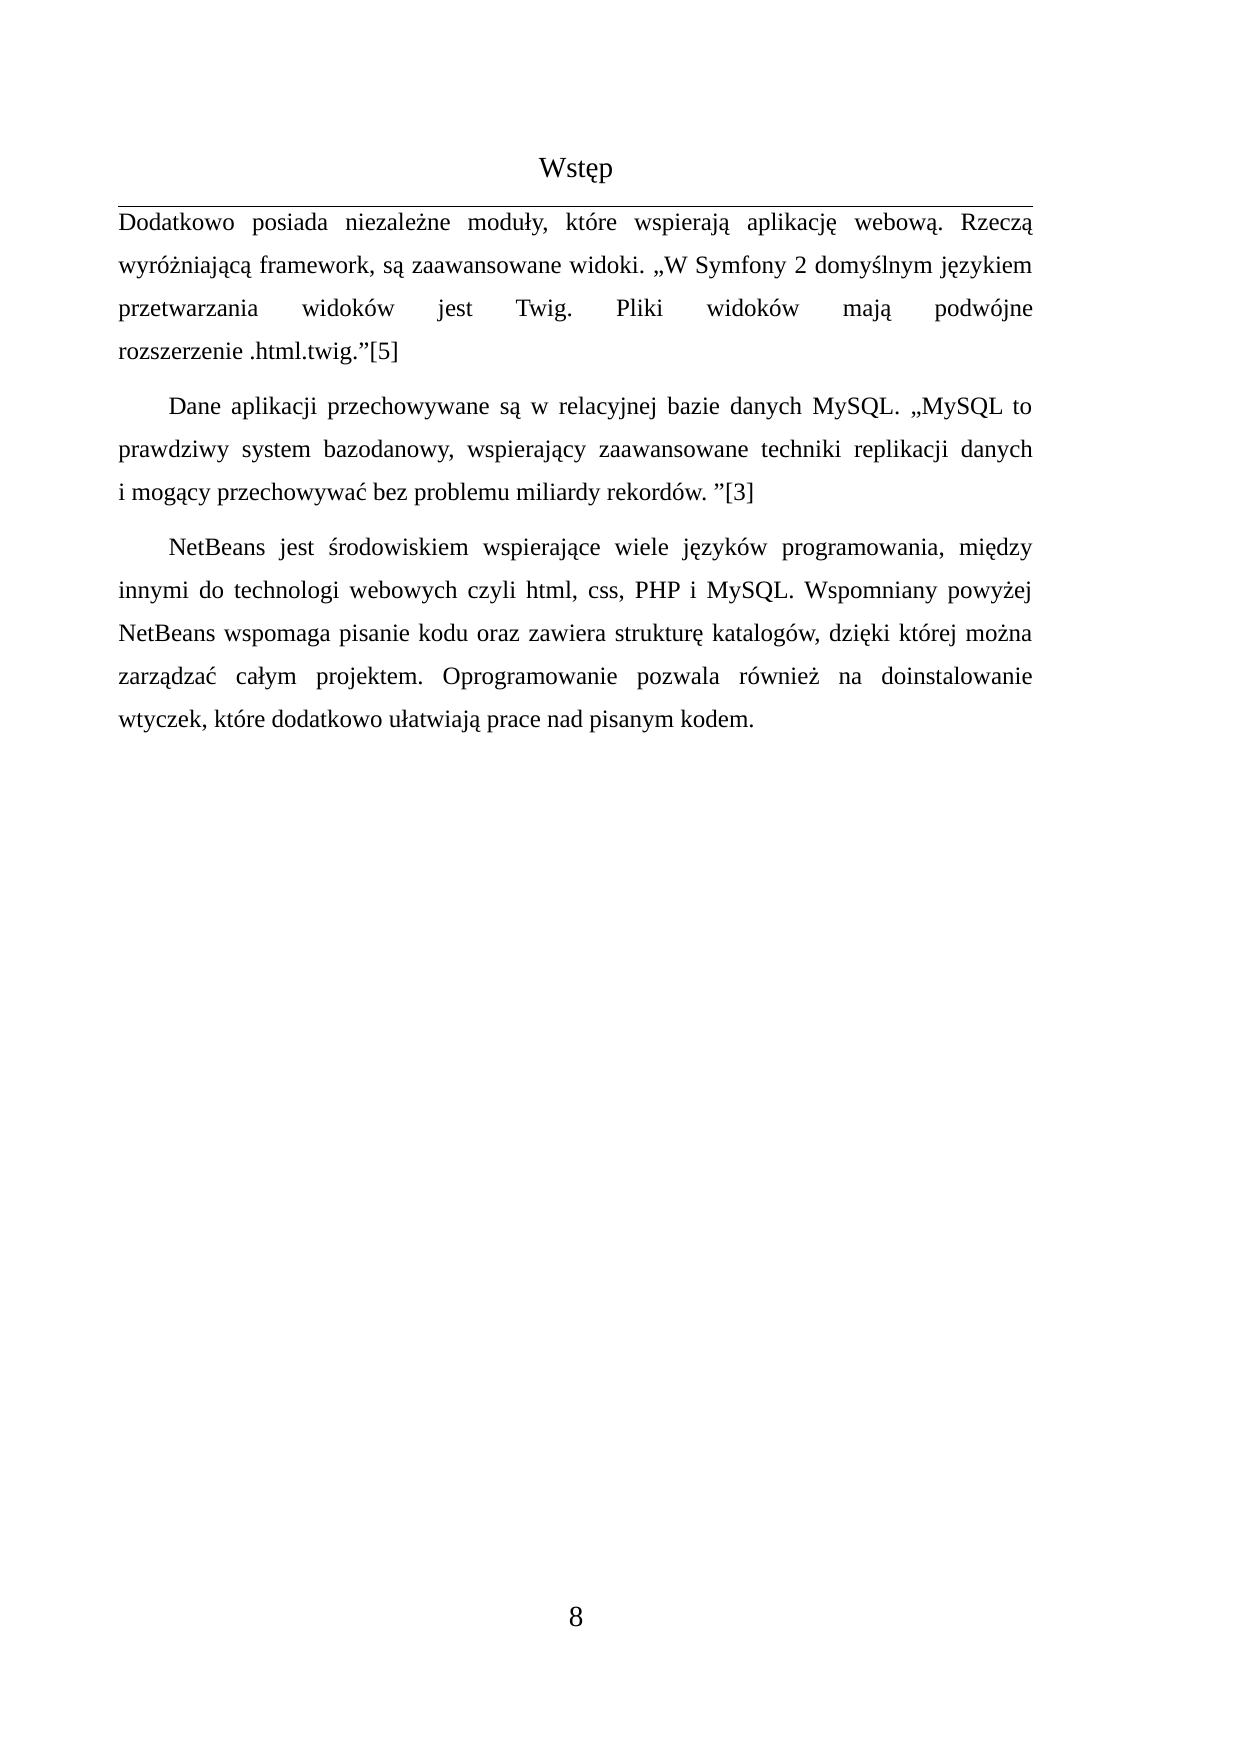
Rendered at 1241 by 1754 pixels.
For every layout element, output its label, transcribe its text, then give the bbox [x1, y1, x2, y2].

text Dane aplikacji przechowywane są w relacyjnej bazie danych MySQL. „MySQL to prawdziwy system bazodanowy, wspierający zaawansowane techniki replikacji danych i mogący przechowywać bez problemu miliardy rekordów. ”[3] [118, 391, 1033, 506]
text NetBeans jest środowiskiem wspierające wiele języków programowania, między innymi do technologi webowych czyli html, css, PHP i MySQL. Wspomniany powyżej NetBeans wspomaga pisanie kodu oraz zawiera strukturę katalogów, dzięki której można zarządzać całym projektem. Oprogramowanie pozwala również na doinstalowanie wtyczek, które dodatkowo ułatwiają prace nad pisanym kodem. [118, 532, 1033, 733]
text Dodatkowo posiada niezależne moduły, które wspierają aplikację webową. Rzeczą wyróżniającą framework, są zaawansowane widoki. „W Symfony 2 domyślnym językiem przetwarzania widoków jest Twig. Pliki widoków mają podwójne rozszerzenie .html.twig.”[5] [118, 207, 1033, 365]
